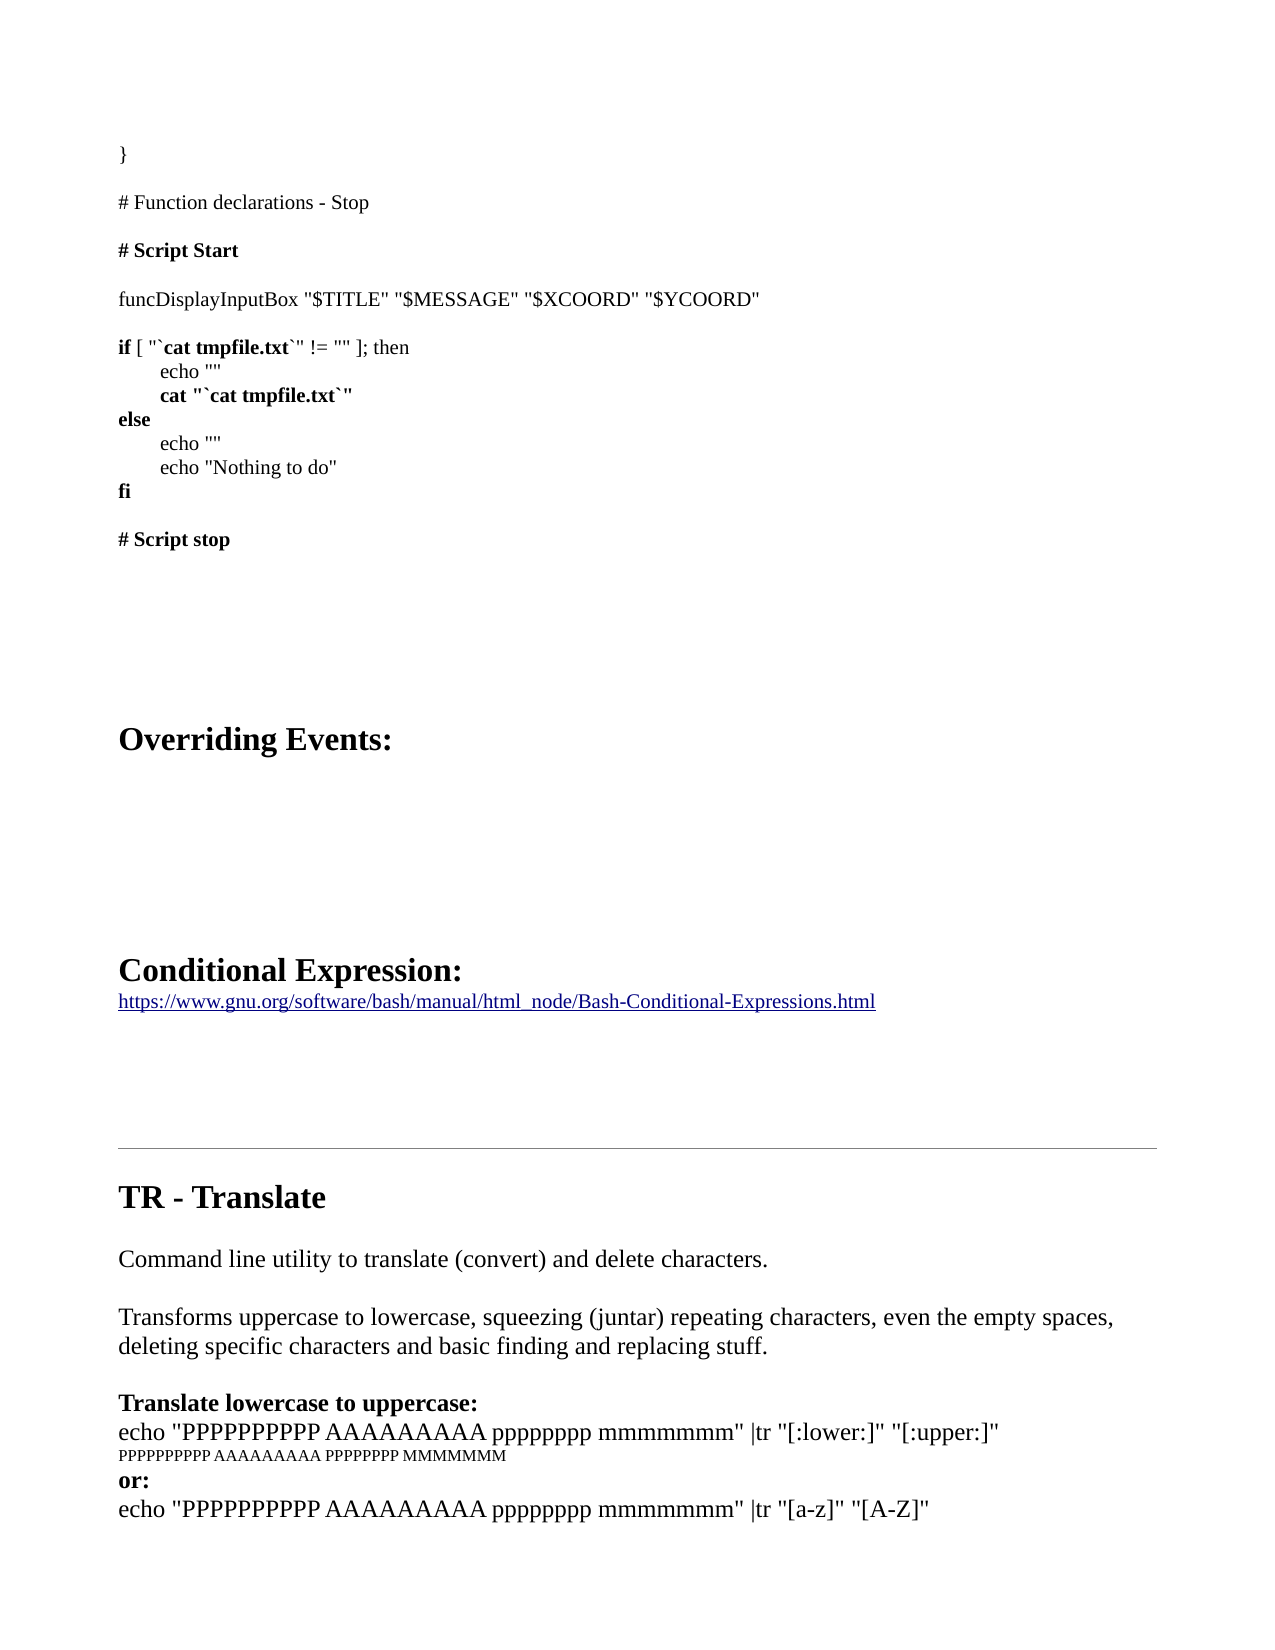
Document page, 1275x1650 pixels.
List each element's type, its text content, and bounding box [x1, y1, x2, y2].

text echo "" [118, 431, 1157, 455]
text or: [118, 1465, 1157, 1494]
text echo "" [118, 359, 1157, 383]
text # Script Start [118, 238, 1157, 262]
text else [118, 407, 1157, 431]
text Transforms uppercase to lowercase, squeezing (juntar) repeating characters, even the empty spaces, [118, 1302, 1157, 1331]
text cat "`cat tmpfile.txt`" [118, 383, 1157, 407]
text Translate lowercase to uppercase: [118, 1388, 1157, 1417]
text fi [118, 479, 1157, 503]
text if [ "`cat tmpfile.txt`" != "" ]; then [118, 335, 1157, 359]
text # Script stop [118, 527, 1157, 551]
text PPPPPPPPPP AAAAAAAAA PPPPPPPP MMMMMMM [118, 1446, 1157, 1465]
text TR - Translate [118, 1177, 1157, 1216]
text echo "PPPPPPPPPP AAAAAAAAA pppppppp mmmmmmm" |tr "[:lower:]" "[:upper:]" [118, 1417, 1157, 1446]
text https://www.gnu.org/software/bash/manual/html_node/Bash-Conditional-Expressions.html [118, 989, 1157, 1013]
text Command line utility to translate (convert) and delete characters. [118, 1244, 1157, 1273]
text echo "Nothing to do" [118, 455, 1157, 479]
text funcDisplayInputBox "$TITLE" "$MESSAGE" "$XCOORD" "$YCOORD" [118, 287, 1157, 311]
text Conditional Expression: [118, 951, 1157, 989]
text Overriding Events: [118, 720, 1157, 758]
text echo "PPPPPPPPPP AAAAAAAAA pppppppp mmmmmmm" |tr "[a-z]" "[A-Z]" [118, 1494, 1157, 1522]
text } [118, 142, 1157, 166]
text # Function declarations - Stop [118, 190, 1157, 214]
text deleting specific characters and basic finding and replacing stuff. [118, 1331, 1157, 1359]
